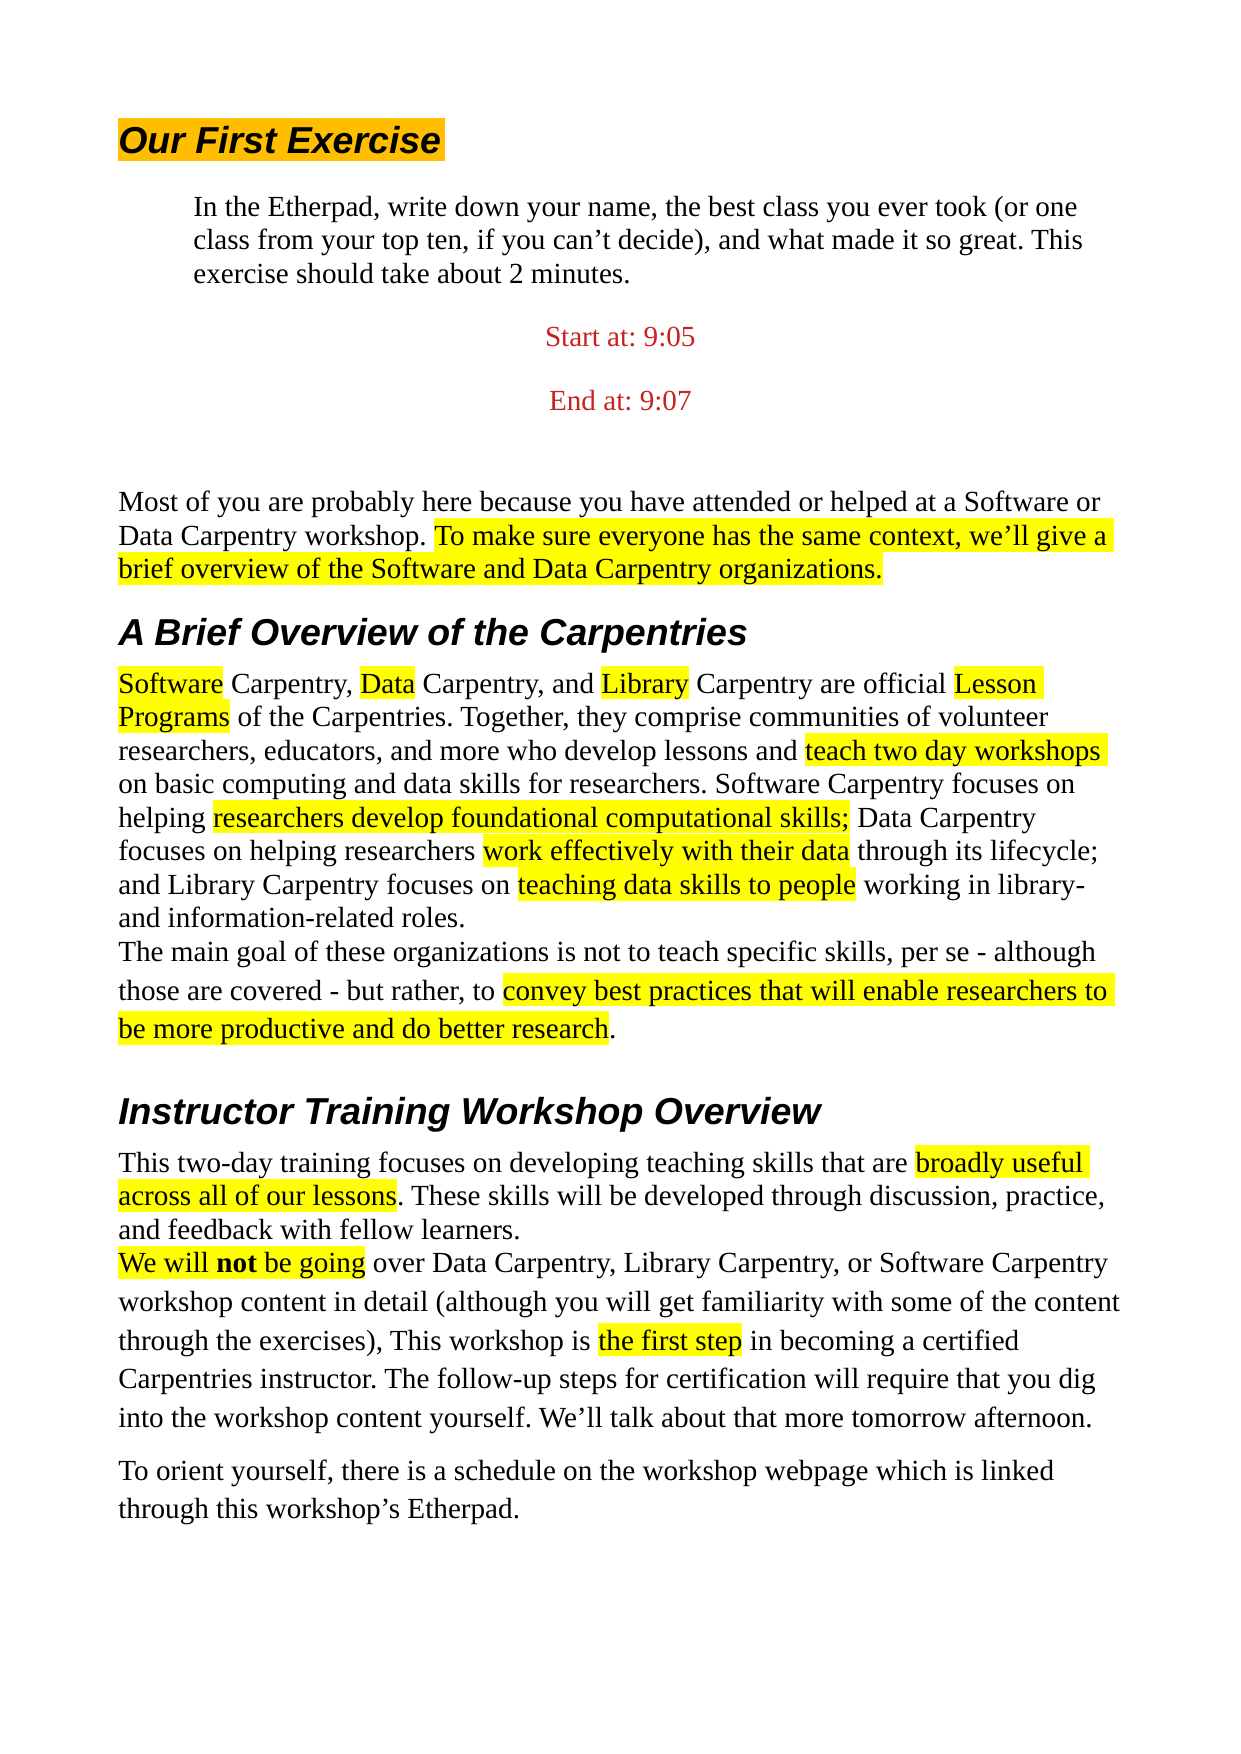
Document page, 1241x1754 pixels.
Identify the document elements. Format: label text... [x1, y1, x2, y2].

subtitle Instructor Training Workshop Overview [118, 1089, 1122, 1132]
subtitle A Brief Overview of the Carpentries [118, 610, 1122, 653]
text In the Etherpad, write down your name, the best class you ever took (or one class from your top ten, if you can’t decide), and what made it so great. This exercise should take about 2 minutes. [193, 189, 1122, 289]
text This two-day training focuses on developing teaching skills that are broadly useful across all of our lessons. These skills will be developed through discussion, practice, and feedback with fellow learners. [118, 1145, 1122, 1246]
text Most of you are probably here because you have attended or helped at a Software or Data Carpentry workshop. To make sure everyone has the same context, we’ll give a brief overview of the Software and Data Carpentry organizations. [118, 484, 1122, 585]
text We will not be going over Data Carpentry, Library Carpentry, or Software Carpentry workshop content in detail (although you will get familiarity with some of the content through the exercises), This workshop is the first step in becoming a certified Carpentries instructor. The follow-up steps for certification will require that you dig into the workshop content yourself. We’ll talk about that more tomorrow afternoon. [118, 1246, 1122, 1433]
text End at: 9:07 [118, 383, 1122, 416]
text To orient yourself, there is a schedule on the workshop webpage which is linked through this workshop’s Etherpad. [118, 1453, 1122, 1525]
text The main goal of these organizations is not to teach specific skills, per se - although those are covered - but rather, to convey best practices that will enable researchers to be more productive and do better research. [118, 934, 1122, 1045]
subtitle Our First Exercise [118, 118, 1122, 161]
text Software Carpentry, Data Carpentry, and Library Carpentry are official Lesson Programs of the Carpentries. Together, they comprise communities of volunteer researchers, educators, and more who develop lessons and teach two day workshops on basic computing and data skills for researchers. Software Carpentry focuses on helping researchers develop foundational computational skills; Data Carpentry focuses on helping researchers work effectively with their data through its lifecycle; and Library Carpentry focuses on teaching data skills to people working in library- and information-related roles. [118, 666, 1122, 934]
text Start at: 9:05 [118, 319, 1122, 353]
